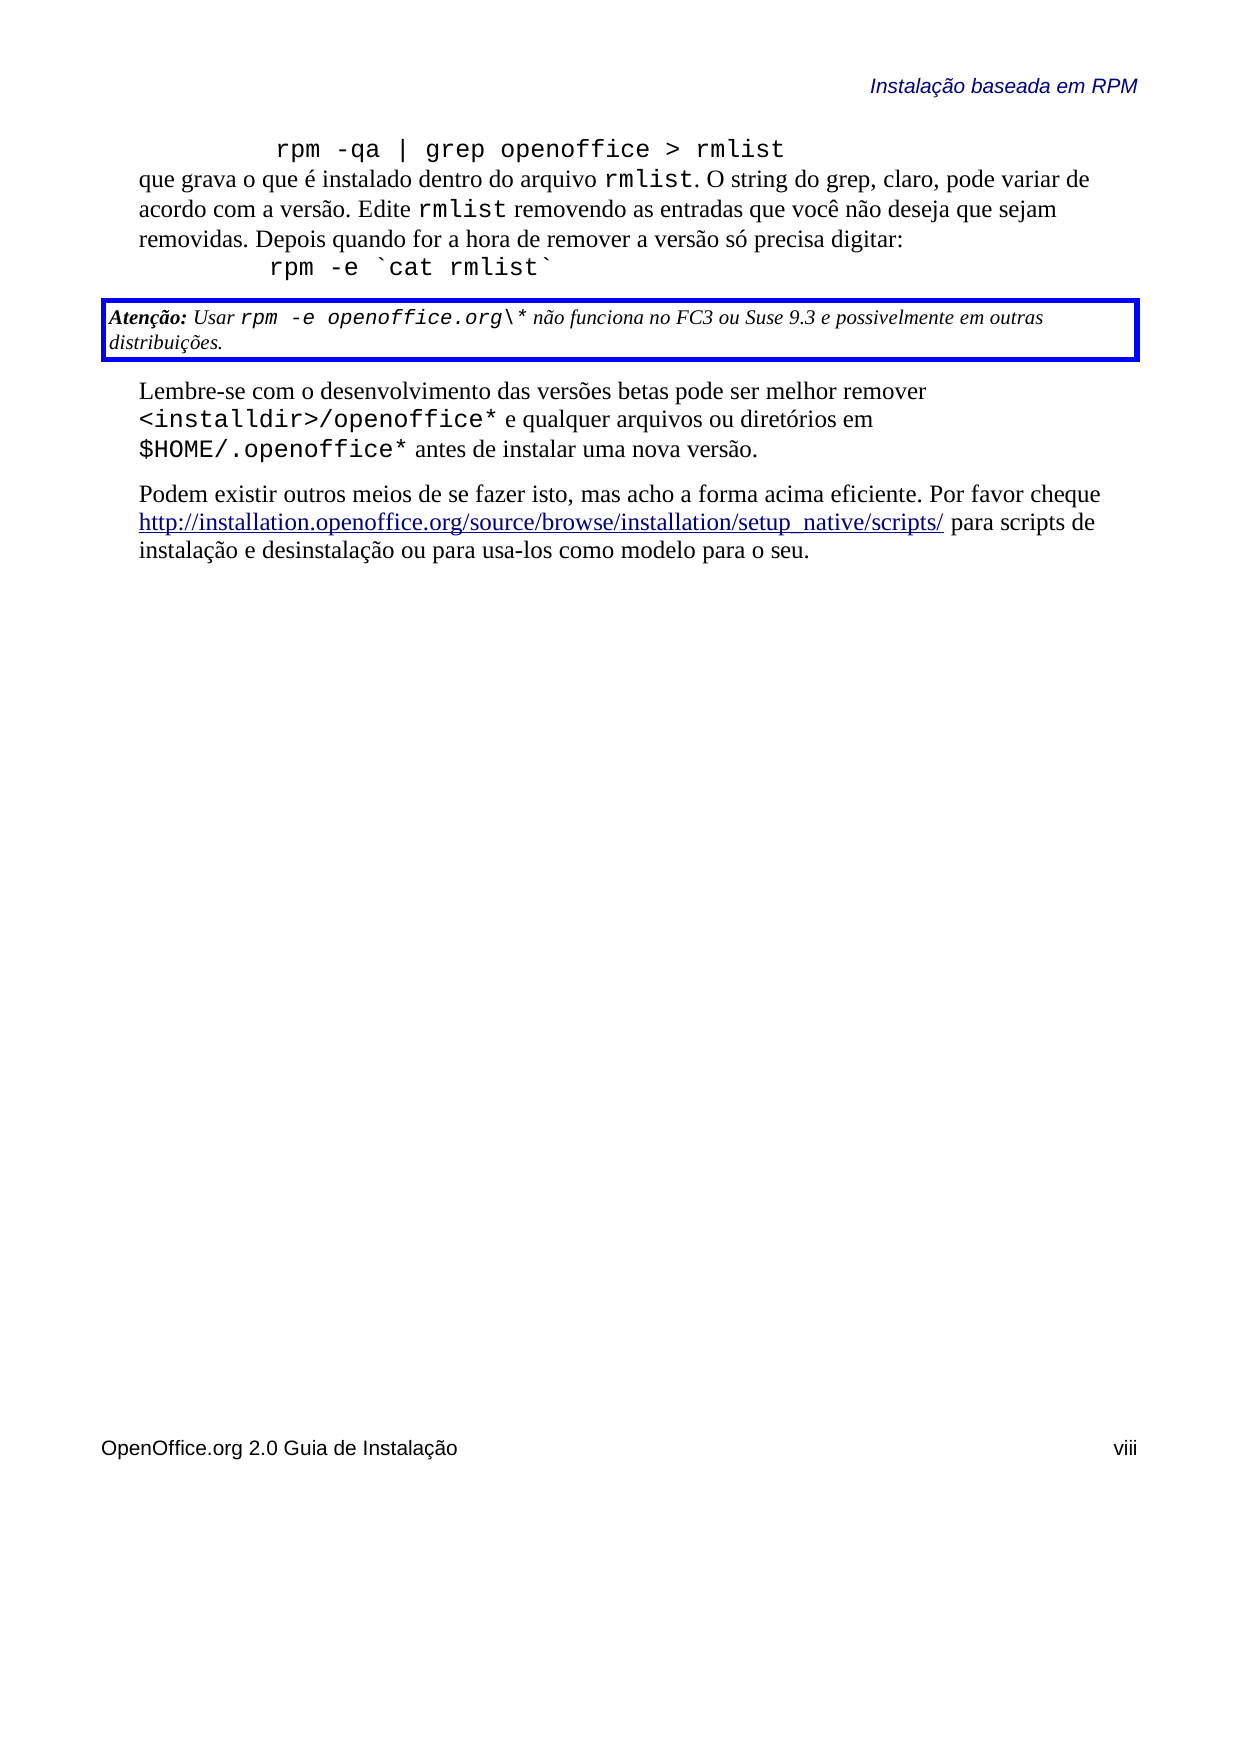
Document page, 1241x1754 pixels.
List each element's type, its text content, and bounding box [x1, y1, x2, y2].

text Atenção: Usar rpm -e openoffice.org\* não funciona no FC3 ou Suse 9.3 e possivelmente em outras distribuições. [106, 303, 1134, 357]
text Podem existir outros meios de se fazer isto, mas acho a forma acima eficiente. Por favor cheque http://installation.openoffice.org/source/browse/installation/setup_native/scripts/ para scripts de instalação e desinstalação ou para usa-los como modelo para o seu. [138, 480, 1140, 564]
text Lembre-se com o desenvolvimento das versões betas pode ser melhor remover <installdir>/openoffice* e qualquer arquivos ou diretórios em $HOME/.openoffice* antes de instalar uma nova versão. [138, 377, 1140, 465]
text rpm -qa | grep openoffice > rmlist que grava o que é instalado dentro do arquivo rmlist. O string do grep, claro, pode variar de acordo com a versão. Edite rmlist removendo as entradas que você não deseja que sejam removidas. Depois quando for a hora de remover a versão só precisa digitar: rpm -e `cat rmlist` [138, 135, 1140, 283]
